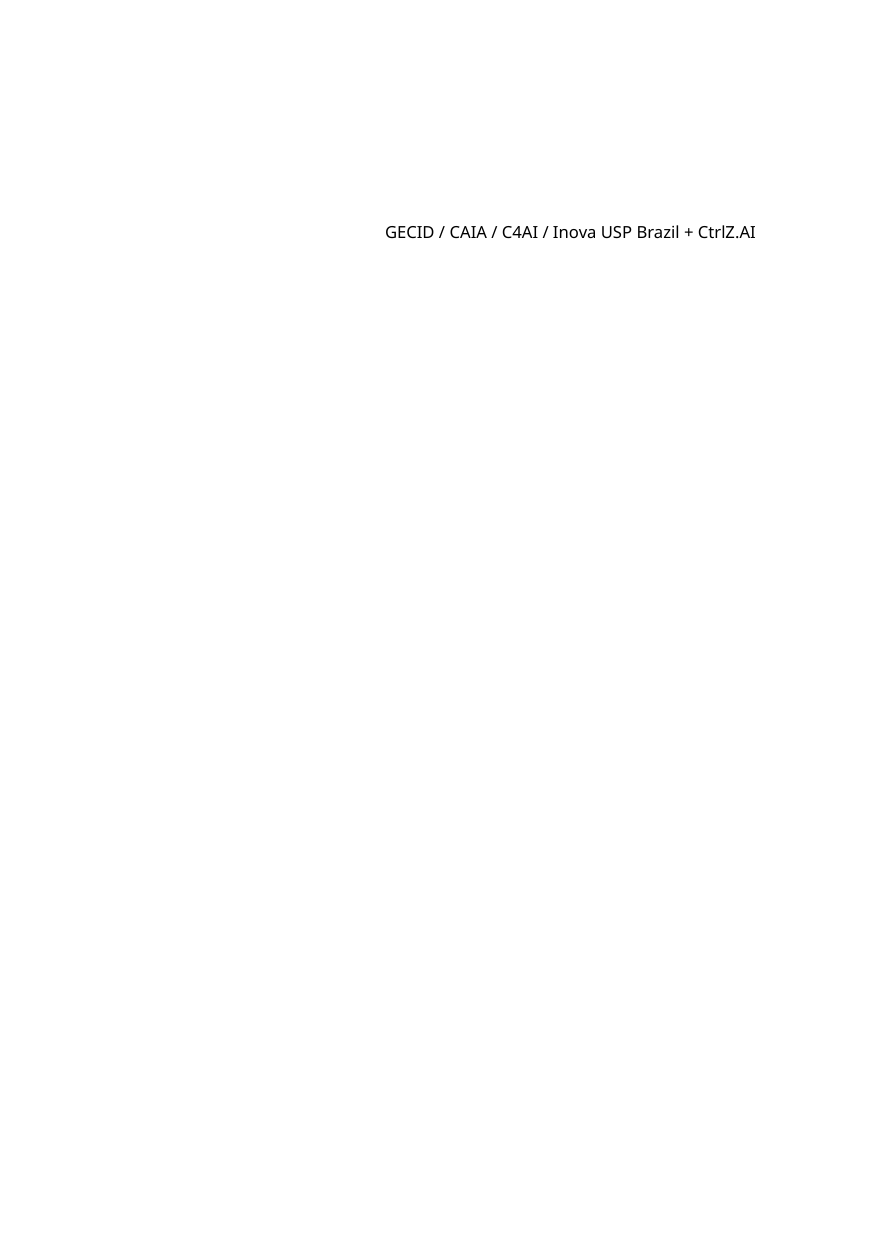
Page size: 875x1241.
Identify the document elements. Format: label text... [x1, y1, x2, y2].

text GECID / CAIA / C4AI / Inova USP Brazil + CtrlZ.AI [118, 220, 756, 243]
